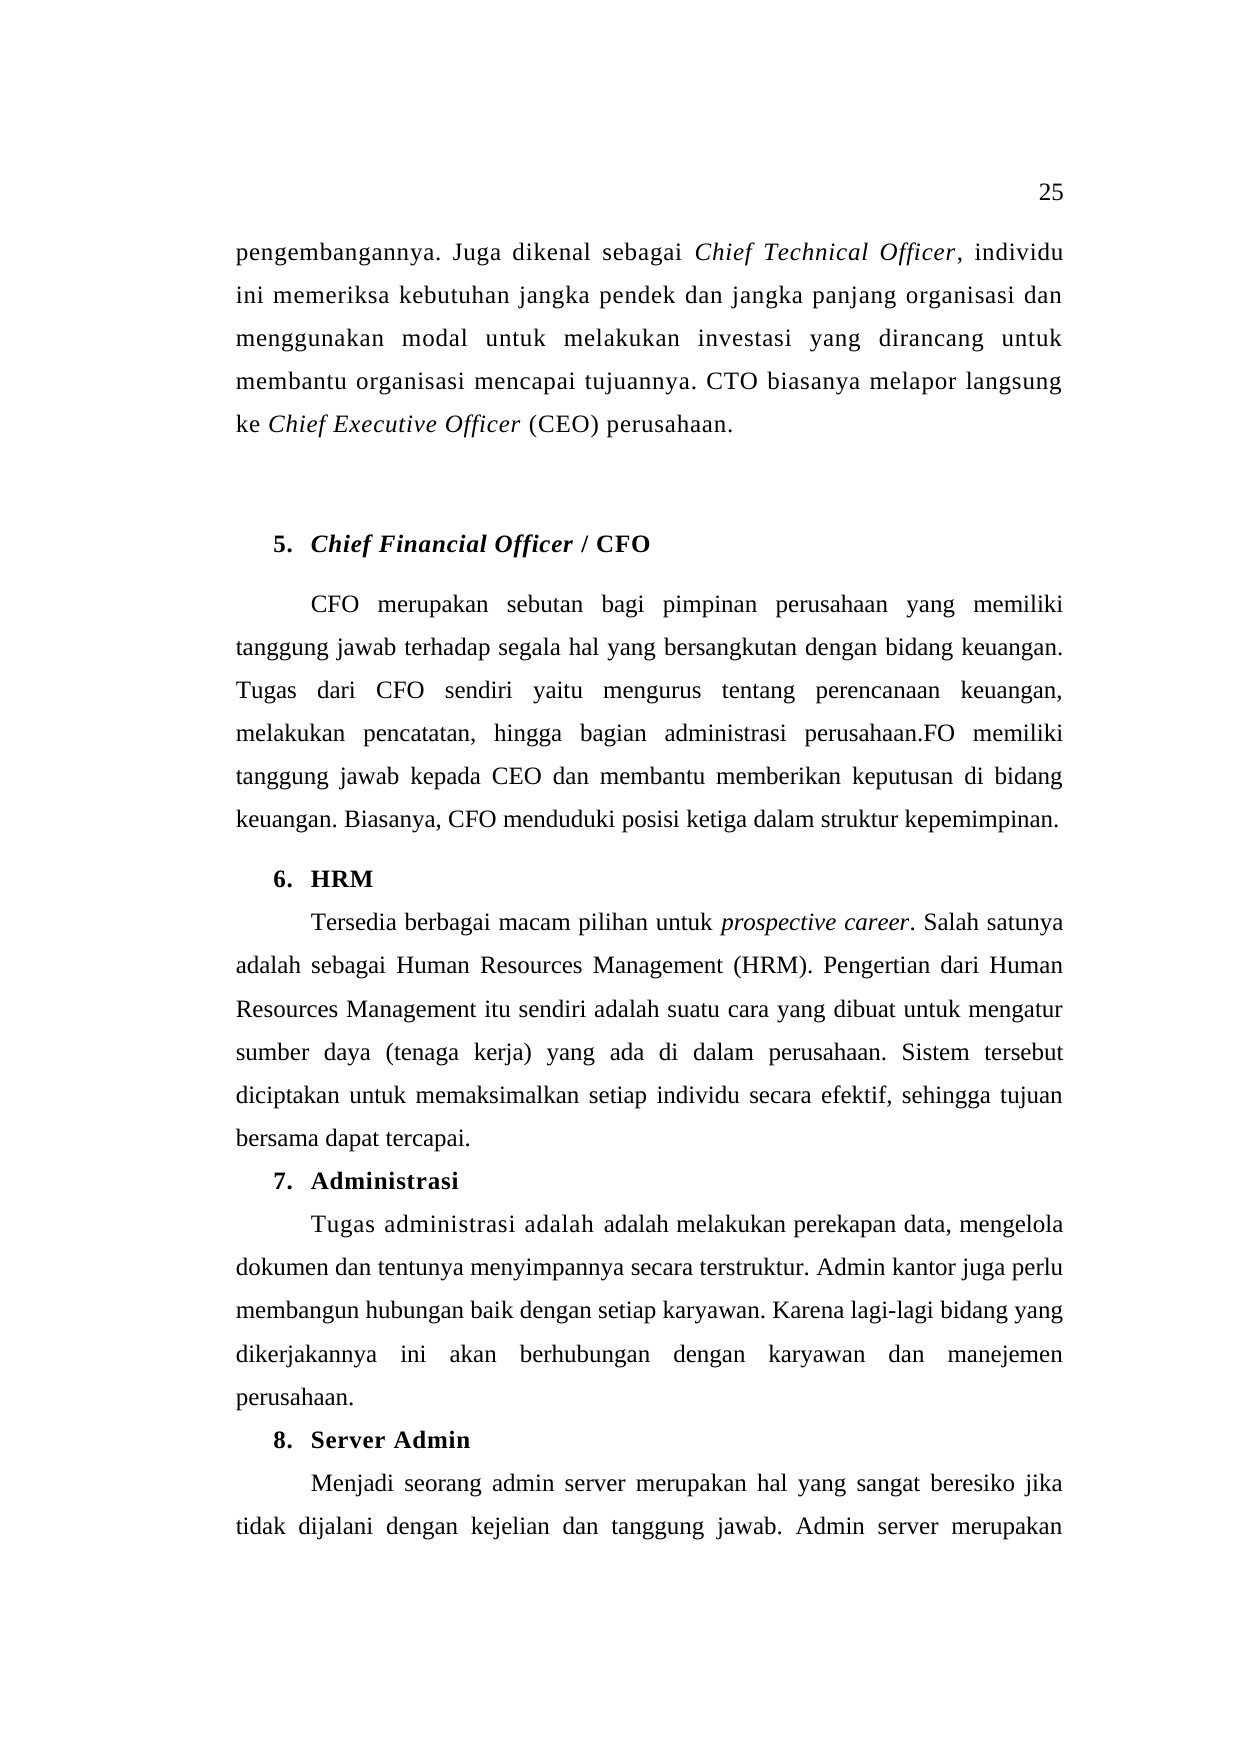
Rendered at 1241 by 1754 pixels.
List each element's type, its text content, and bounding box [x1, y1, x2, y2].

list Server Admin [273, 1425, 1063, 1454]
text pengembangannya. Juga dikenal sebagai Chief Technical Officer, individu ini memeriksa kebutuhan jangka pendek dan jangka panjang organisasi dan menggunakan modal untuk melakukan investasi yang dirancang untuk membantu organisasi mencapai tujuannya. CTO biasanya melapor langsung ke Chief Executive Officer (CEO) perusahaan. [236, 237, 1063, 438]
list Administrasi [273, 1166, 1063, 1195]
text CFO merupakan sebutan bagi pimpinan perusahaan yang memiliki tanggung jawab terhadap segala hal yang bersangkutan dengan bidang keuangan. Tugas dari CFO sendiri yaitu mengurus tentang perencanaan keuangan, melakukan pencatatan, hingga bagian administrasi perusahaan.FO memiliki tanggung jawab kepada CEO dan membantu memberikan keputusan di bidang keuangan. Biasanya, CFO menduduki posisi ketiga dalam struktur kepemimpinan. [236, 589, 1063, 833]
list Tugas administrasi adalah adalah melakukan perekapan data, mengelola dokumen dan tentunya menyimpannya secara terstruktur. Admin kantor juga perlu membangun hubungan baik dengan setiap karyawan. Karena lagi-lagi bidang yang dikerjakannya ini akan berhubungan dengan karyawan dan manejemen perusahaan. [236, 1209, 1063, 1411]
list HRM [273, 864, 1063, 893]
list Tersedia berbagai macam pilihan untuk prospective career. Salah satunya adalah sebagai Human Resources Management (HRM). Pengertian dari Human Resources Management itu sendiri adalah suatu cara yang dibuat untuk mengatur sumber daya (tenaga kerja) yang ada di dalam perusahaan. Sistem tersebut diciptakan untuk memaksimalkan setiap individu secara efektif, sehingga tujuan bersama dapat tercapai. [236, 907, 1063, 1152]
list Chief Financial Officer / CFO [273, 529, 1063, 558]
list Menjadi seorang admin server merupakan hal yang sangat beresiko jika tidak dijalani dengan kejelian dan tanggung jawab. Admin server merupakan [236, 1468, 1063, 1540]
